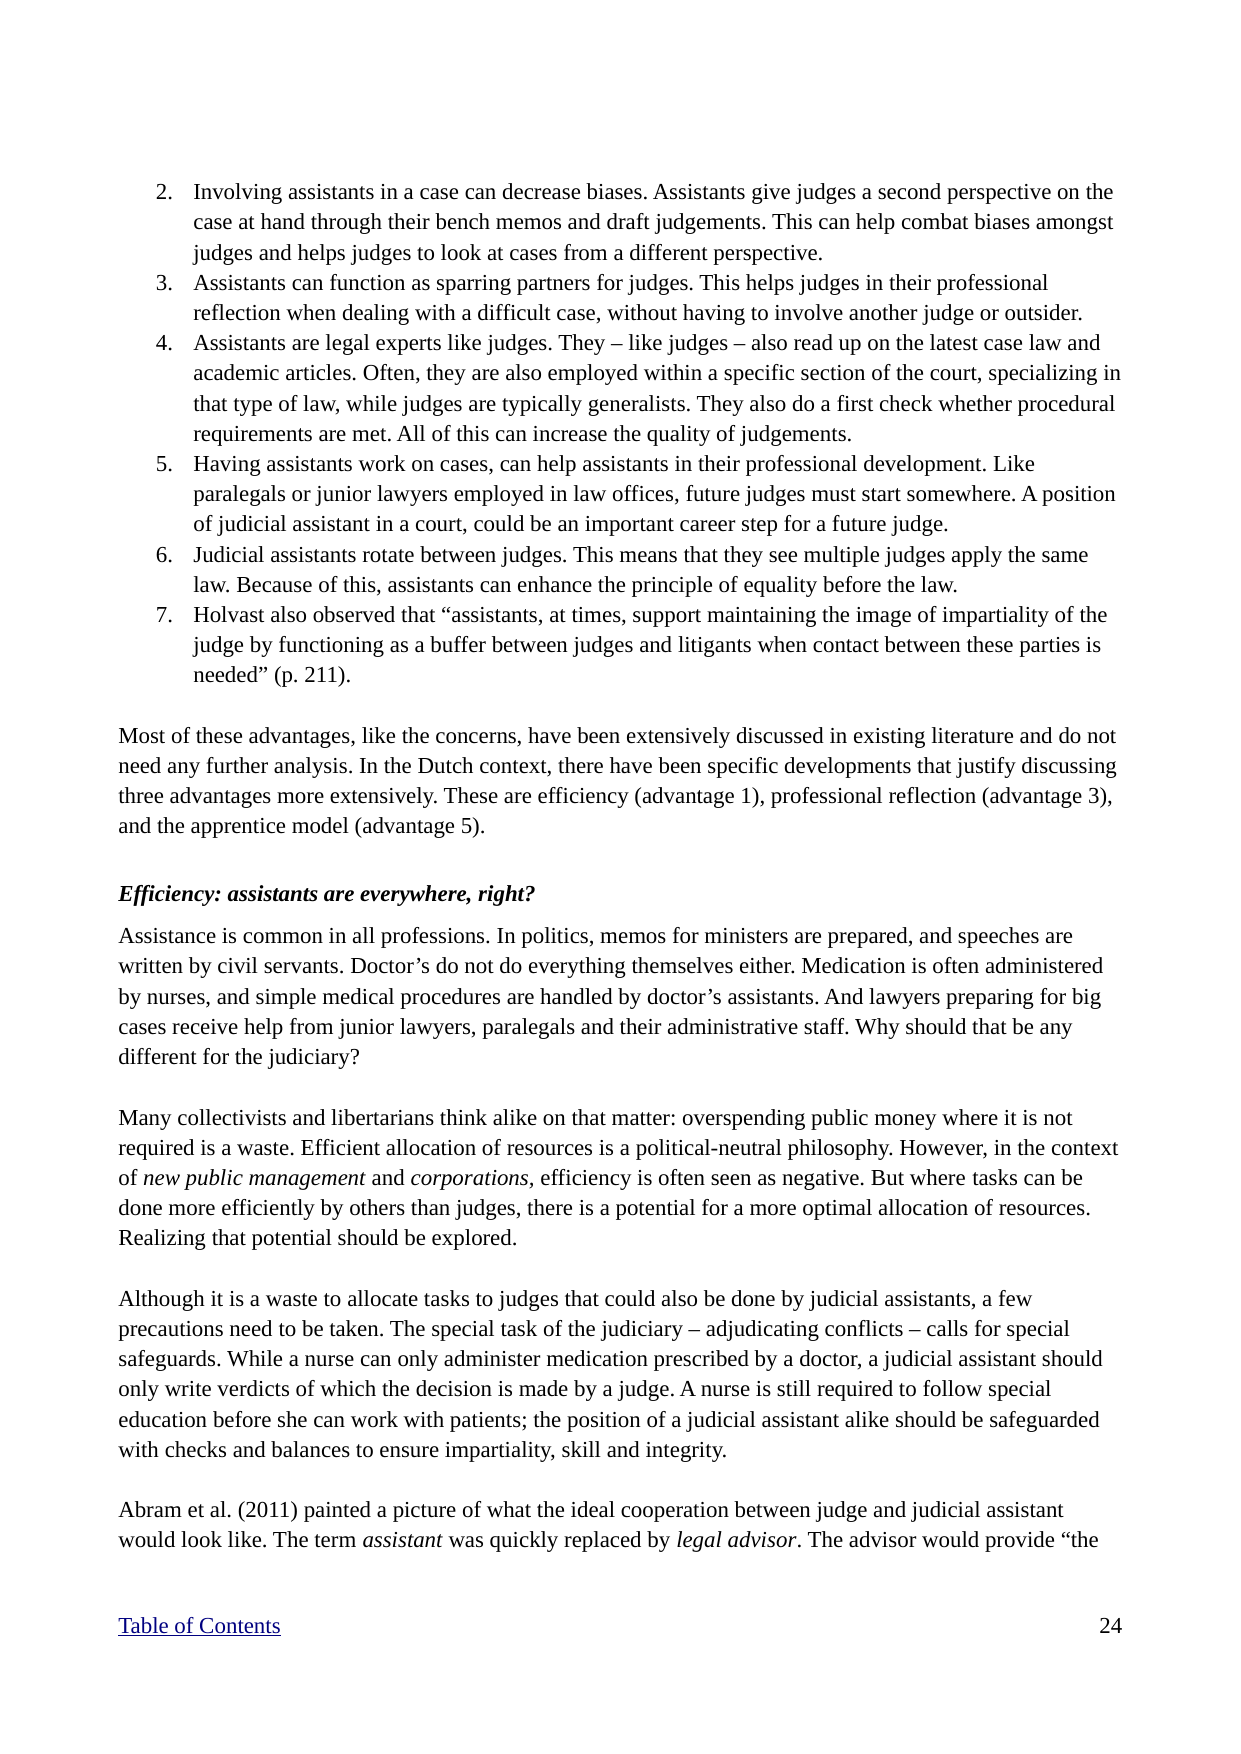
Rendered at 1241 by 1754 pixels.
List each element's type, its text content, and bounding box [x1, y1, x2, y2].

text Assistance is common in all professions. In politics, memos for ministers are prepared, and speeches are written by civil servants. Doctor’s do not do everything themselves either. Medication is often administered by nurses, and simple medical procedures are handled by doctor’s assistants. And lawyers preparing for big cases receive help from junior lawyers, paralegals and their administrative staff. Why should that be any different for the judiciary? [118, 922, 1122, 1069]
list Involving assistants in a case can decrease biases. Assistants give judges a second perspective on the case at hand through their bench memos and draft judgements. This can help combat biases amongst judges and helps judges to look at cases from a different perspective. [156, 178, 1122, 265]
list Assistants are legal experts like judges. They – like judges – also read up on the latest case law and academic articles. Often, they are also employed within a specific section of the court, specializing in that type of law, while judges are typically generalists. They also do a first check whether procedural requirements are met. All of this can increase the quality of judgements. [156, 329, 1122, 446]
list Holvast also observed that “assistants, at times, support maintaining the image of impartiality of the judge by functioning as a buffer between judges and litigants when contact between these parties is needed” (p. 211). [156, 601, 1122, 688]
text Most of these advantages, like the concerns, have been extensively discussed in existing literature and do not need any further analysis. In the Dutch context, there have been specific developments that justify discussing three advantages more extensively. These are efficiency (advantage 1), professional reflection (advantage 3), and the apprentice model (advantage 5). [118, 722, 1122, 839]
list Judicial assistants rotate between judges. This means that they see multiple judges apply the same law. Because of this, assistants can enhance the principle of equality before the law. [156, 541, 1122, 597]
list Having assistants work on cases, can help assistants in their professional development. Like paralegals or junior lawyers employed in law offices, future judges must start somewhere. A position of judicial assistant in a court, could be an important career step for a future judge. [156, 450, 1122, 537]
list Assistants can function as sparring partners for judges. This helps judges in their professional reflection when dealing with a difficult case, without having to involve another judge or outsider. [156, 269, 1122, 325]
text Abram et al. (2011) painted a picture of what the ideal cooperation between judge and judicial assistant would look like. The term assistant was quickly replaced by legal advisor. The advisor would provide “the [118, 1496, 1122, 1553]
text Many collectivists and libertarians think alike on that matter: overspending public money where it is not required is a waste. Efficient allocation of resources is a political-neutral philosophy. However, in the context of new public management and corporations, efficiency is often seen as negative. But where tasks can be done more efficiently by others than judges, there is a potential for a more optimal allocation of resources. Realizing that potential should be explored. [118, 1103, 1122, 1251]
text Although it is a waste to allocate tasks to judges that could also be done by judicial assistants, a few precautions need to be taken. The special task of the judiciary – adjudicating conflicts – calls for special safeguards. While a nurse can only administer medication prescribed by a doctor, a judicial assistant should only write verdicts of which the decision is made by a judge. A nurse is still required to follow special education before she can work with patients; the position of a judicial assistant alike should be safeguarded with checks and balances to ensure impartiality, skill and integrity. [118, 1285, 1122, 1462]
subtitle Efficiency: assistants are everywhere, right? [118, 880, 1122, 906]
